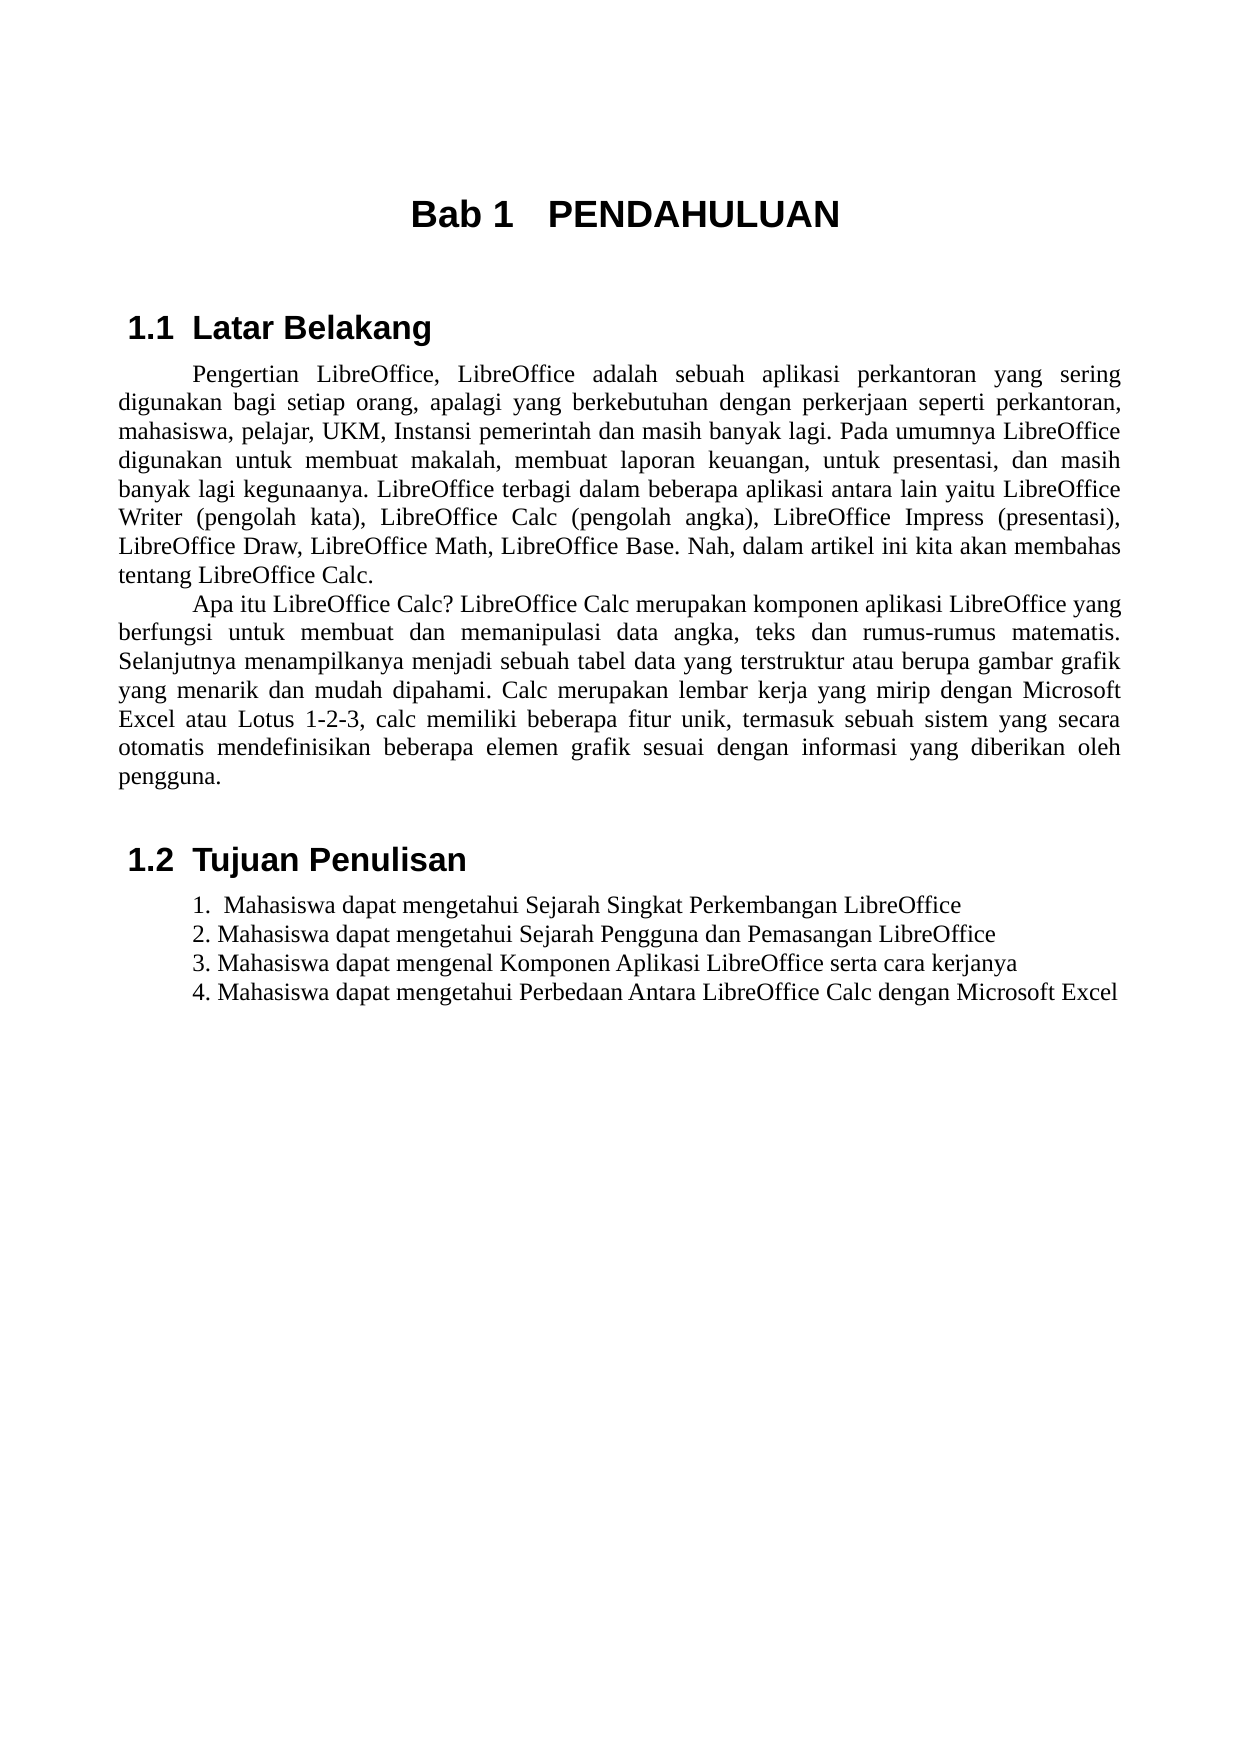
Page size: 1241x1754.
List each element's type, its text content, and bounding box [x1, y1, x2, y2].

text 2. Mahasiswa dapat mengetahui Sejarah Pengguna dan Pemasangan LibreOffice [118, 919, 1122, 948]
text 3. Mahasiswa dapat mengenal Komponen Aplikasi LibreOffice serta cara kerjanya [118, 948, 1122, 977]
text Pengertian LibreOffice, LibreOffice adalah sebuah aplikasi perkantoran yang sering digunakan bagi setiap orang, apalagi yang berkebutuhan dengan perkerjaan seperti perkantoran, mahasiswa, pelajar, UKM, Instansi pemerintah dan masih banyak lagi. Pada umumnya LibreOffice digunakan untuk membuat makalah, membuat laporan keuangan, untuk presentasi, dan masih banyak lagi kegunaanya. LibreOffice terbagi dalam beberapa aplikasi antara lain yaitu LibreOffice Writer (pengolah kata), LibreOffice Calc (pengolah angka), LibreOffice Impress (presentasi), LibreOffice Draw, LibreOffice Math, LibreOffice Base. Nah, dalam artikel ini kita akan membahas tentang LibreOffice Calc. [118, 359, 1122, 589]
subtitle Tujuan Penulisan [118, 839, 1122, 878]
subtitle PENDAHULUAN [118, 192, 1122, 236]
text 1. Mahasiswa dapat mengetahui Sejarah Singkat Perkembangan LibreOffice [118, 891, 1122, 919]
subtitle Latar Belakang [118, 307, 1122, 346]
text Apa itu LibreOffice Calc? LibreOffice Calc merupakan komponen aplikasi LibreOffice yang berfungsi untuk membuat dan memanipulasi data angka, teks dan rumus-rumus matematis. Selanjutnya menampilkanya menjadi sebuah tabel data yang terstruktur atau berupa gambar grafik yang menarik dan mudah dipahami. Calc merupakan lembar kerja yang mirip dengan Microsoft Excel atau Lotus 1-2-3, calc memiliki beberapa fitur unik, termasuk sebuah sistem yang secara otomatis mendefinisikan beberapa elemen grafik sesuai dengan informasi yang diberikan oleh pengguna. [118, 589, 1122, 790]
text 4. Mahasiswa dapat mengetahui Perbedaan Antara LibreOffice Calc dengan Microsoft Excel [118, 977, 1122, 1006]
